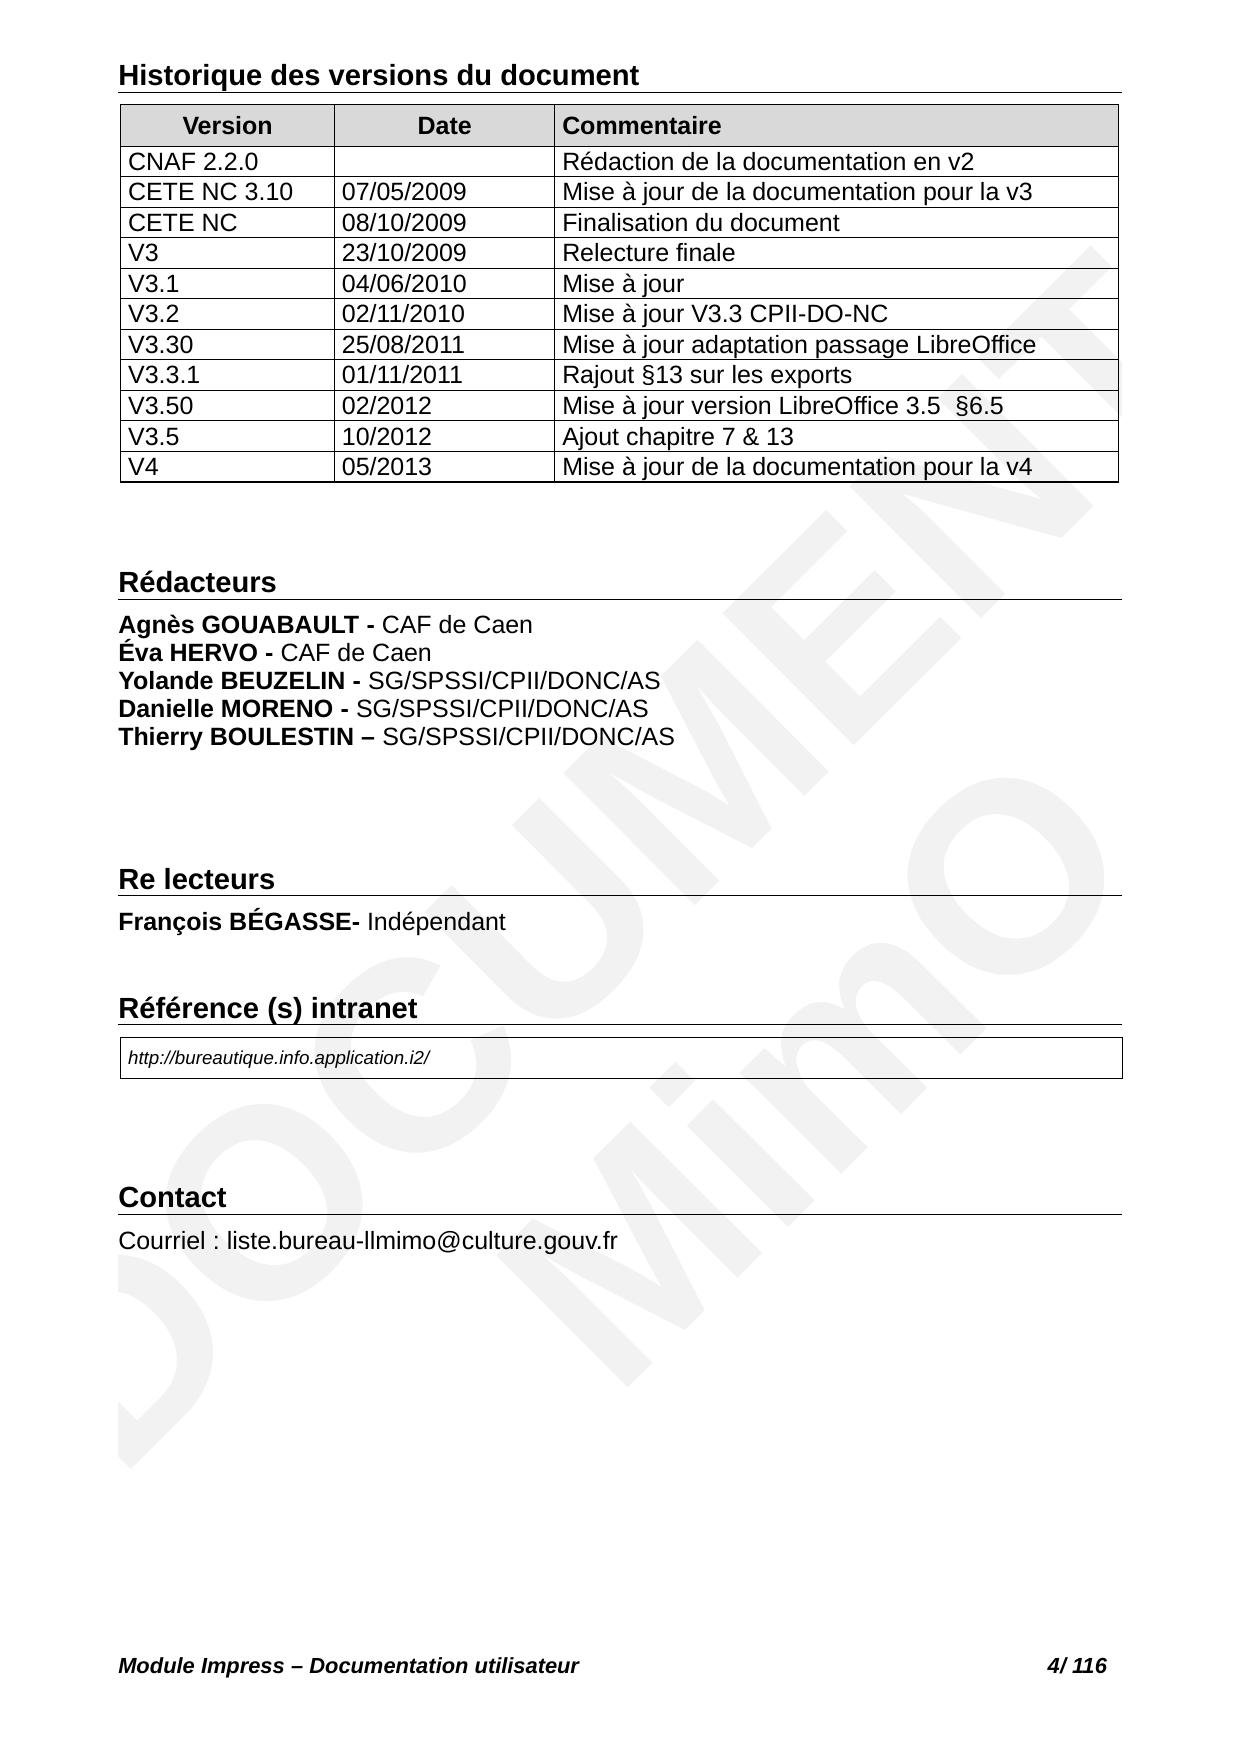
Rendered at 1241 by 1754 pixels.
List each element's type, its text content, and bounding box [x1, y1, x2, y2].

table_cell Mise à jour V3.3 CPII-DO-NC [555, 299, 1118, 329]
table_cell 08/10/2009 [335, 208, 554, 237]
table_cell Relecture finale [555, 238, 1118, 268]
text Agnès GOUABAULT - CAF de Caen [118, 611, 1122, 639]
table_cell 07/05/2009 [335, 177, 554, 207]
table_cell Mise à jour [555, 269, 1118, 298]
table_cell [335, 147, 554, 176]
table_cell V4 [121, 452, 334, 481]
text Contact [118, 1181, 1122, 1214]
table_header http://bureautique.info.application.i2/ [121, 1038, 1122, 1078]
table_cell Rajout §13 sur les exports [555, 360, 1118, 390]
table_cell V3.2 [121, 299, 334, 329]
table_cell Mise à jour de la documentation pour la v4 [555, 452, 1118, 481]
table_cell Mise à jour version LibreOffice 3.5 §6.5 [555, 391, 1118, 420]
table_cell V3 [121, 238, 334, 268]
table_cell 04/06/2010 [335, 269, 554, 298]
table_header Version [121, 105, 334, 146]
table_cell CETE NC [121, 208, 334, 237]
table_cell V3.3.1 [121, 360, 334, 390]
table_cell 25/08/2011 [335, 330, 554, 359]
table_cell V3.30 [121, 330, 334, 359]
text Rédacteurs [118, 566, 1122, 599]
text Yolande BEUZELIN - SG/SPSSI/CPII/DONC/AS [118, 667, 1122, 695]
text Référence (s) intranet [118, 992, 1122, 1024]
table_cell 10/2012 [335, 421, 554, 451]
table_cell V3.50 [121, 391, 334, 420]
table_cell 02/11/2010 [335, 299, 554, 329]
table_cell CETE NC 3.10 [121, 177, 334, 207]
table_cell V3.1 [121, 269, 334, 298]
table_cell Rédaction de la documentation en v2 [555, 147, 1118, 176]
table_cell Mise à jour adaptation passage LibreOffice [555, 330, 1118, 359]
text Thierry BOULESTIN – SG/SPSSI/CPII/DONC/AS [118, 723, 1122, 751]
text Re lecteurs [118, 863, 1122, 895]
text Historique des versions du document [118, 59, 1122, 92]
text François BéGASSE- Indépendant [118, 908, 1122, 936]
table_cell Finalisation du document [555, 208, 1118, 237]
text Éva HERVO - CAF de Caen [118, 639, 1122, 667]
table_cell 05/2013 [335, 452, 554, 481]
table_cell 23/10/2009 [335, 238, 554, 268]
table_header Commentaire [555, 105, 1118, 146]
table_cell 02/2012 [335, 391, 554, 420]
table_cell CNAF 2.2.0 [121, 147, 334, 176]
table_cell Mise à jour de la documentation pour la v3 [555, 177, 1118, 207]
table_cell Ajout chapitre 7 & 13 [555, 421, 1118, 451]
text Courriel : liste.bureau-llmimo@culture.gouv.fr [118, 1227, 1122, 1254]
table_header Date [335, 105, 554, 146]
table_cell 01/11/2011 [335, 360, 554, 390]
text Danielle MORENO - SG/SPSSI/CPII/DONC/AS [118, 695, 1122, 723]
table_cell V3.5 [121, 421, 334, 451]
